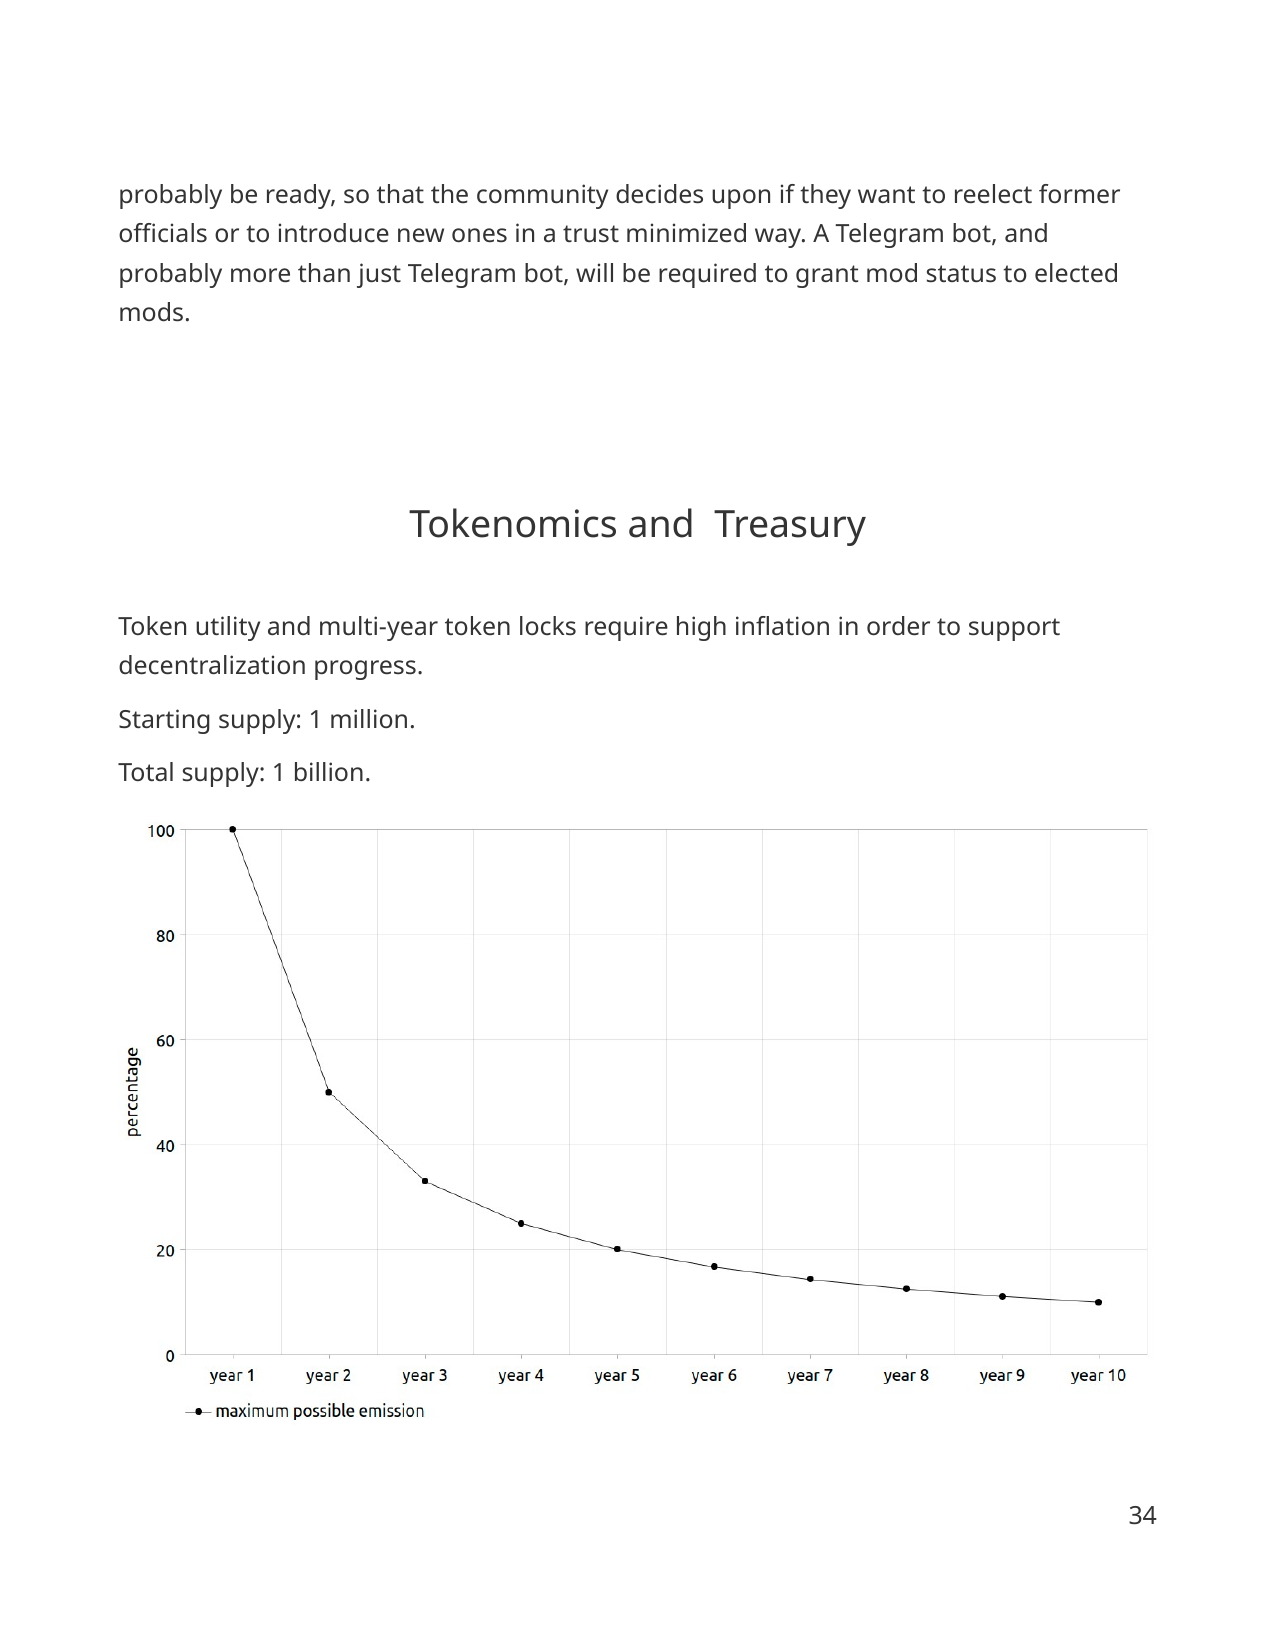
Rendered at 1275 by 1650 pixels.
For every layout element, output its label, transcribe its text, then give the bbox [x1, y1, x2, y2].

subtitle Tokenomics and Treasury [118, 497, 1157, 548]
text Total supply: 1 billion. [118, 755, 1157, 789]
text probably be ready, so that the community decides upon if they want to reelect former officials or to introduce new ones in a trust minimized way. A Telegram bot, and probably more than just Telegram bot, will be required to grant mod status to elected mods. [118, 177, 1157, 328]
text Starting supply: 1 million. [118, 701, 1157, 735]
picture [118, 808, 1157, 1437]
text Token utility and multi-year token locks require high inflation in order to support decentralization progress. [118, 608, 1157, 682]
